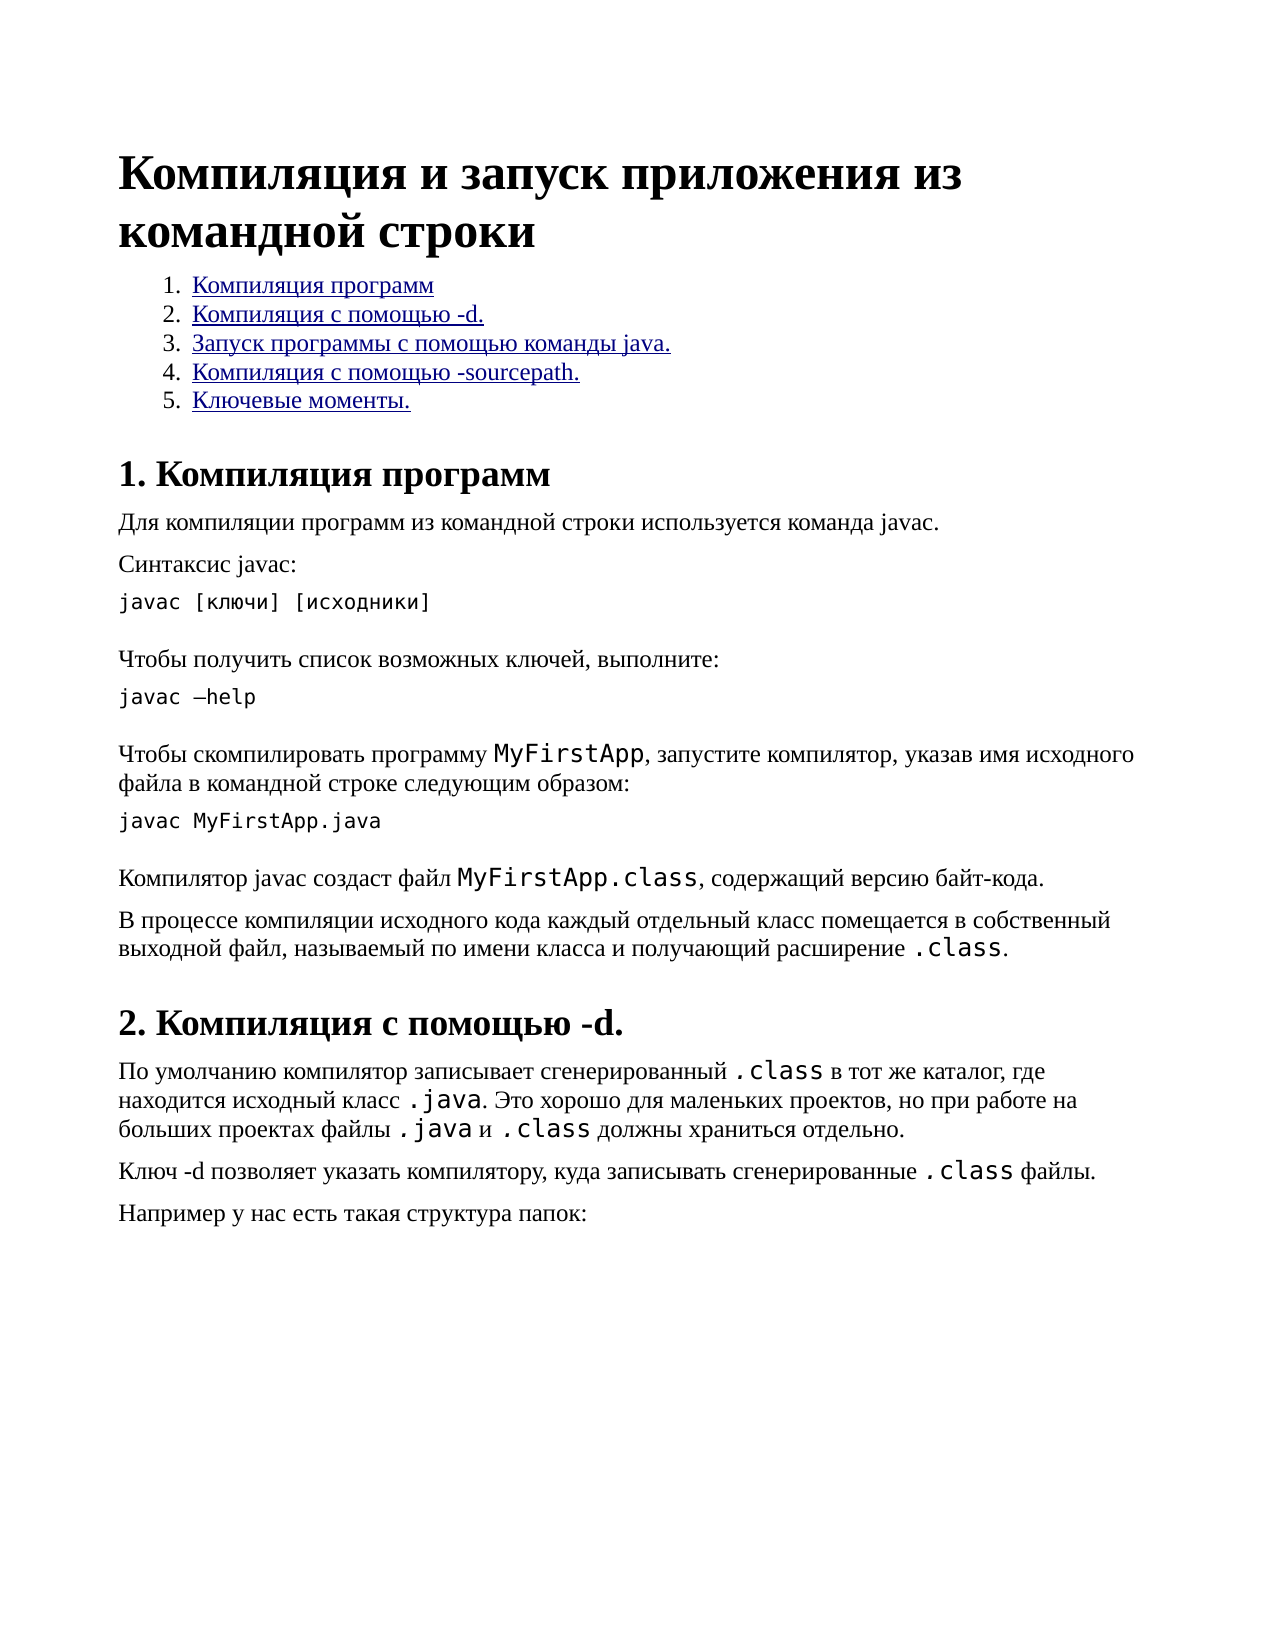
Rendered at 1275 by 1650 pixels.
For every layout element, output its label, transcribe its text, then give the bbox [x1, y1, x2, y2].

list Ключевые моменты. [162, 386, 1157, 414]
text Чтобы скомпилировать программу MyFirstApp, запустите компилятор, указав имя исходного файла в командной строке следующим образом: [118, 739, 1157, 797]
text Для компиляции программ из командной строки используется команда javac. [118, 507, 1157, 536]
text По умолчанию компилятор записывает сгенерированный .class в тот же каталог, где находится исходный класс .java. Это хорошо для маленьких проектов, но при работе на больших проектах файлы .java и .class должны храниться отдельно. [118, 1056, 1157, 1144]
text javac –help [118, 685, 1157, 709]
subtitle Компиляция и запуск приложения из командной строки [118, 143, 1157, 258]
subtitle 1. Компиляция программ [118, 452, 1157, 495]
list Компиляция программ [162, 271, 1157, 299]
text Синтаксис javac: [118, 549, 1157, 577]
text В процессе компиляции исходного кода каждый отдельный класс помещается в собственный выходной файл, называемый по имени класса и получающий расширение .class. [118, 905, 1157, 963]
list Компиляция с помощью -sourcepath. [162, 357, 1157, 386]
text Например у нас есть такая структура папок: [118, 1198, 1157, 1227]
text javac [ключи] [исходники] [118, 590, 1157, 614]
text Чтобы получить список возможных ключей, выполните: [118, 644, 1157, 672]
subtitle 2. Компиляция с помощью -d. [118, 1000, 1157, 1043]
text Компилятор javac создаст файл MyFirstApp.class, содержащий версию байт-кода. [118, 863, 1157, 892]
text javac MyFirstApp.java [118, 809, 1157, 833]
list Компиляция с помощью -d. [162, 299, 1157, 328]
text Ключ -d позволяет указать компилятору, куда записывать сгенерированные .class файлы. [118, 1156, 1157, 1186]
list Запуск программы с помощью команды java. [162, 328, 1157, 357]
